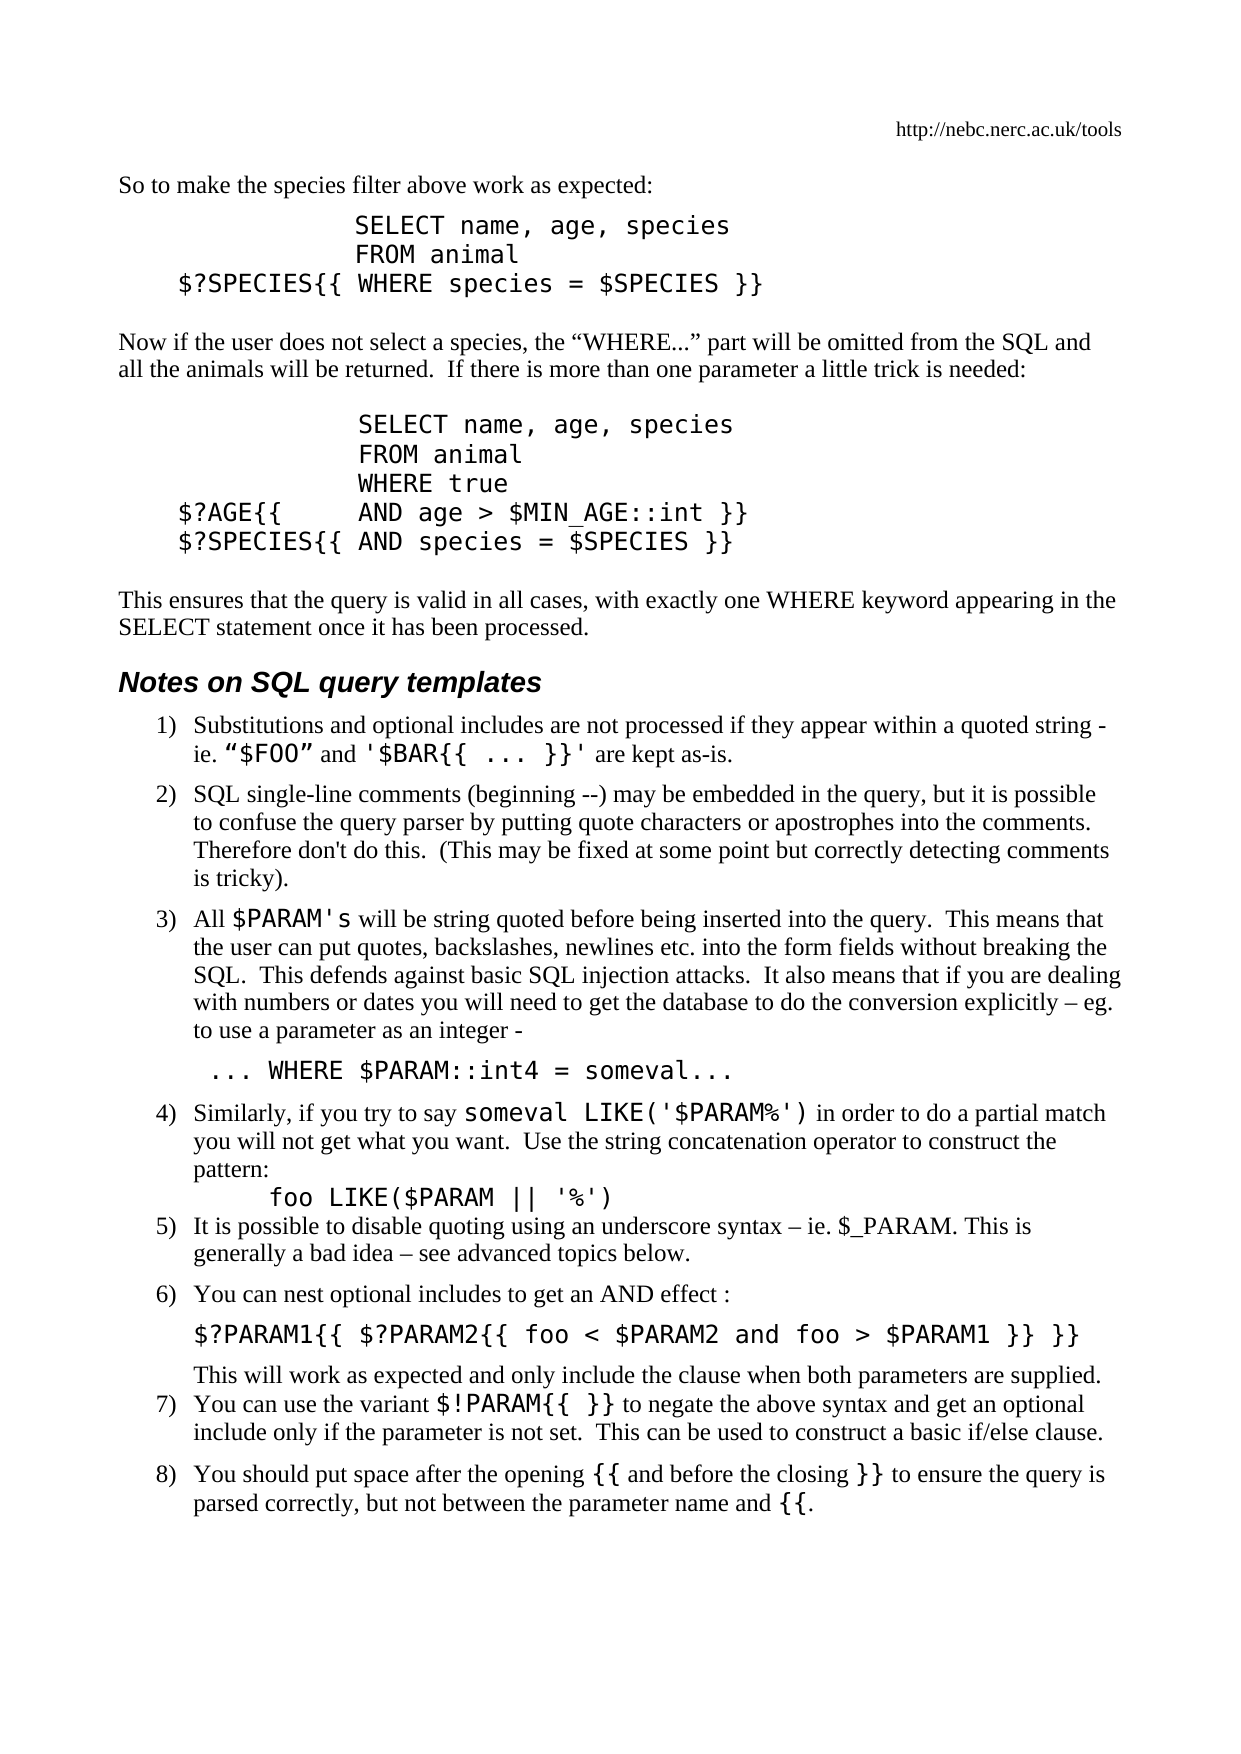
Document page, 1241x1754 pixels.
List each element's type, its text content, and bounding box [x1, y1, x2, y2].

text FROM animal [177, 440, 1063, 469]
text SELECT name, age, species [177, 411, 1063, 440]
text $?SPECIES{{ WHERE species = $SPECIES }} [177, 269, 1063, 298]
list SQL single-line comments (beginning --) may be embedded in the query, but it is possible to confuse the query parser by putting quote characters or apostrophes into the comments. Therefore don't do this. (This may be fixed at some point but correctly detecting comments is tricky). [156, 781, 1122, 891]
list You can use the variant $!PARAM{{ }} to negate the above syntax and get an optional include only if the parameter is not set. This can be used to construct a basic if/else clause. [156, 1389, 1122, 1446]
list All $PARAM's will be string quoted before being inserted into the query. This means that the user can put quotes, backslashes, newlines etc. into the form fields without breaking the SQL. This defends against basic SQL injection attacks. It also means that if you are dealing with numbers or dates you will need to get the database to do the conversion explicitly – eg. to use a parameter as an integer - [156, 904, 1122, 1044]
text Now if the user does not select a species, the “WHERE...” part will be omitted from the SQL and all the animals will be returned. If there is more than one parameter a little trick is needed: [118, 328, 1122, 383]
list $?PARAM1{{ $?PARAM2{{ foo < $PARAM2 and foo > $PARAM1 }} }} [193, 1320, 1122, 1349]
text So to make the species filter above work as expected: [118, 171, 1122, 198]
list ... WHERE $PARAM::int4 = someval... [193, 1056, 1122, 1086]
list You should put space after the opening {{ and before the closing }} to ensure the query is parsed correctly, but not between the parameter name and {{. [156, 1459, 1122, 1517]
list It is possible to disable quoting using an underscore syntax – ie. $_PARAM. This is generally a bad idea – see advanced topics below. [156, 1212, 1122, 1267]
text $?SPECIES{{ AND species = $SPECIES }} [177, 527, 1063, 557]
list Similarly, if you try to say someval LIKE('$PARAM%') in order to do a partial match you will not get what you want. Use the string concatenation operator to construct the pattern: [156, 1098, 1122, 1183]
text SELECT name, age, species [177, 211, 1063, 240]
text WHERE true [177, 469, 1063, 498]
subtitle Notes on SQL query templates [118, 666, 1122, 699]
text FROM animal [177, 240, 1063, 269]
list foo LIKE($PARAM || '%') [231, 1183, 1122, 1212]
list This will work as expected and only include the clause when both parameters are supplied. [193, 1362, 1122, 1389]
list Substitutions and optional includes are not processed if they appear within a quoted string - ie. “$FOO” and '$BAR{{ ... }}' are kept as-is. [156, 711, 1122, 768]
text $?AGE{{ AND age > $MIN_AGE::int }} [177, 498, 1063, 527]
text This ensures that the query is valid in all cases, with exactly one WHERE keyword appearing in the SELECT statement once it has been processed. [118, 586, 1122, 641]
list You can nest optional includes to get an AND effect : [156, 1280, 1122, 1307]
